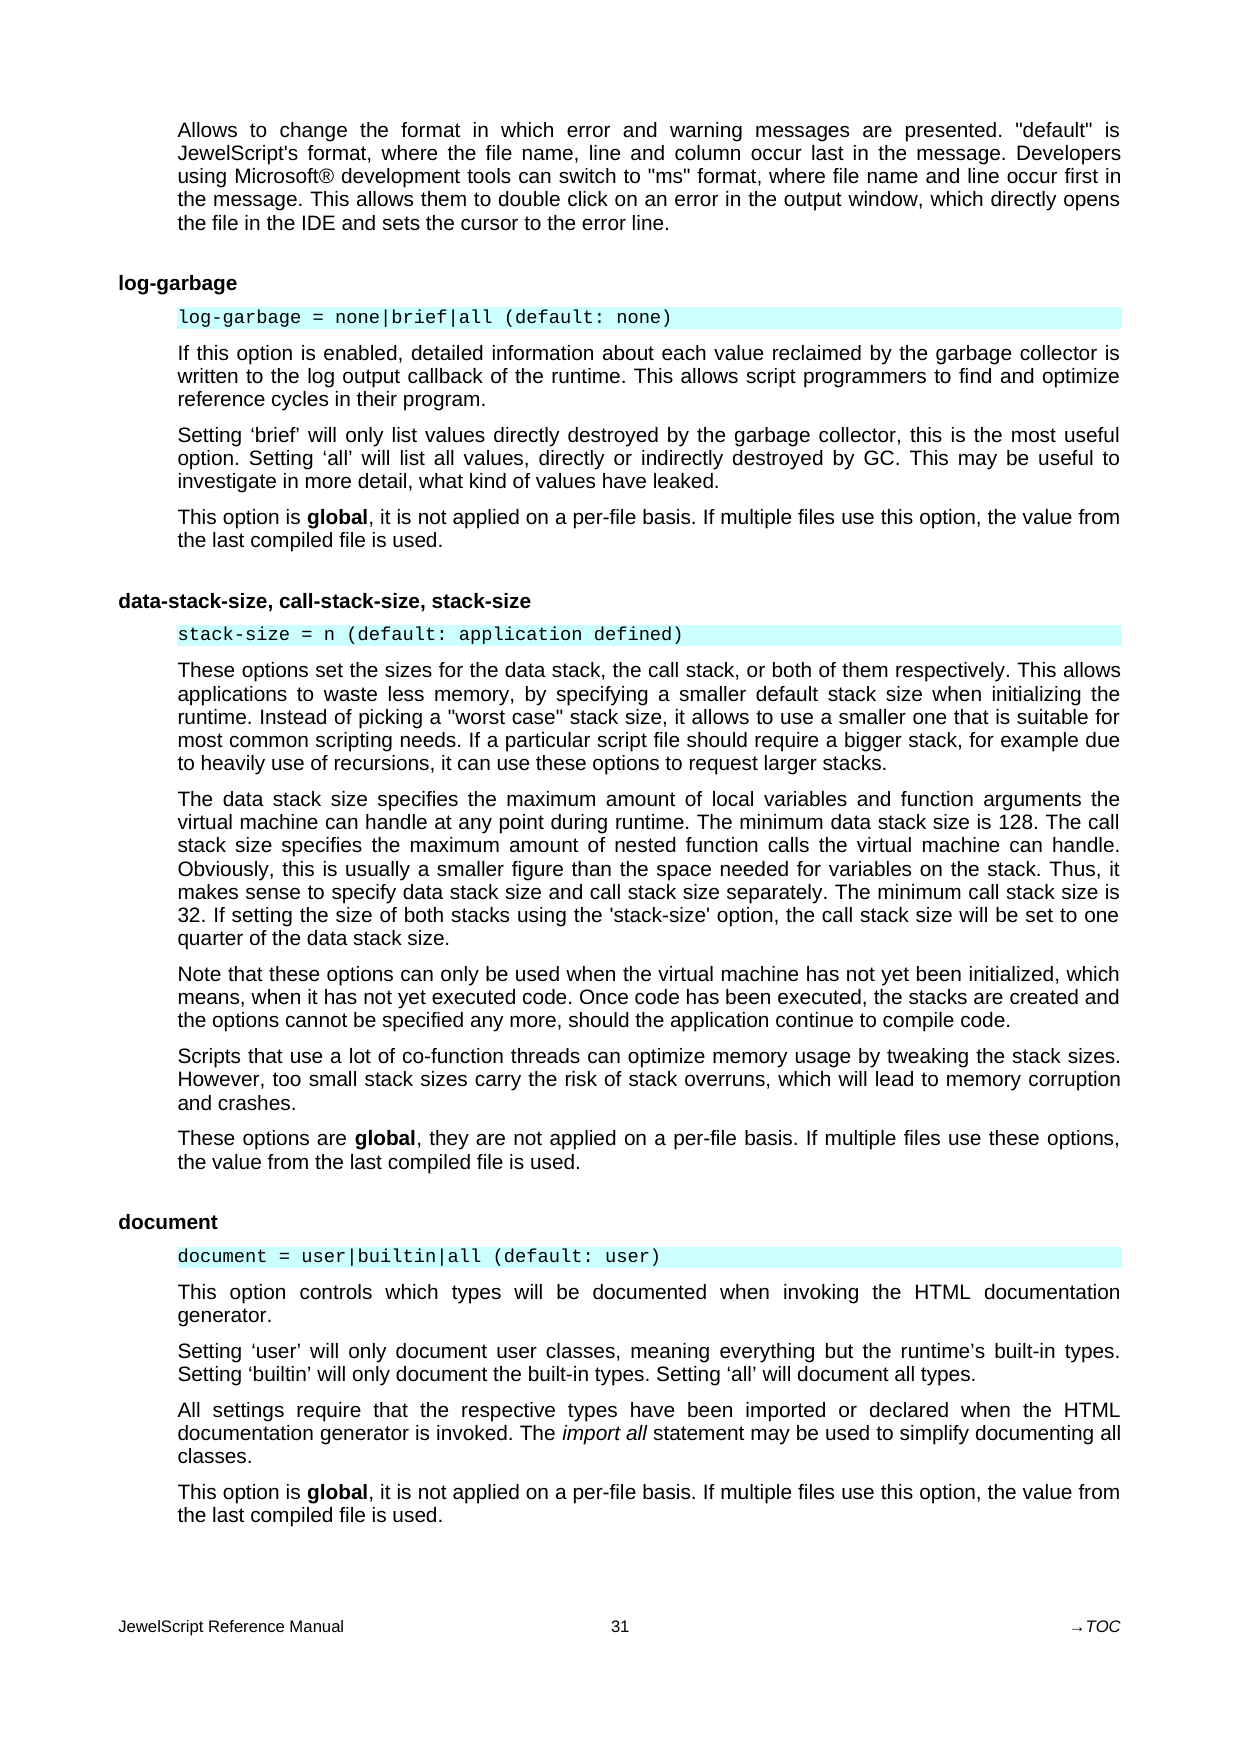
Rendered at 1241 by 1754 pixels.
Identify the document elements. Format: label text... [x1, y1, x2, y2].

text Scripts that use a lot of co-function threads can optimize memory usage by tweaking the stack sizes. However, too small stack sizes carry the risk of stack overruns, which will lead to memory corruption and crashes. [177, 1045, 1122, 1114]
text Setting ‘brief’ will only list values directly destroyed by the garbage collector, this is the most useful option. Setting ‘all’ will list all values, directly or indirectly destroyed by GC. This may be useful to investigate in more detail, what kind of values have leaked. [177, 423, 1122, 493]
text Note that these options can only be used when the virtual machine has not yet been initialized, which means, when it has not yet executed code. Once code has been executed, the stacks are created and the options cannot be specified any more, should the application continue to compile code. [177, 963, 1122, 1032]
text These options set the sizes for the data stack, the call stack, or both of them respectively. This allows applications to waste less memory, by specifying a smaller default stack size when initializing the runtime. Instead of picking a "worst case" stack size, it allows to use a smaller one that is suitable for most common scripting needs. If a particular script file should require a bigger stack, for example due to heavily use of recursions, it can use these options to request larger stacks. [177, 659, 1122, 775]
text The data stack size specifies the maximum amount of local variables and function arguments the virtual machine can handle at any point during runtime. The minimum data stack size is 128. The call stack size specifies the maximum amount of nested function calls the virtual machine can handle. Obviously, this is usually a smaller figure than the space needed for variables on the stack. Thus, it makes sense to specify data stack size and call stack size separately. The minimum call stack size is 32. If setting the size of both stacks using the 'stack-size' option, the call stack size will be set to one quarter of the data stack size. [177, 787, 1122, 950]
subtitle data-stack-size, call-stack-size, stack-size [118, 589, 1122, 613]
text log-garbage = none|brief|all (default: none) [177, 307, 1122, 329]
text document = user|builtin|all (default: user) [177, 1247, 1122, 1268]
text Setting ‘user’ will only document user classes, meaning everything but the runtime’s built-in types. Setting ‘builtin’ will only document the built-in types. Setting ‘all’ will document all types. [177, 1339, 1122, 1386]
text stack-size = n (default: application defined) [177, 625, 1122, 646]
text These options are global, they are not applied on a per-file basis. If multiple files use these options, the value from the last compiled file is used. [177, 1127, 1122, 1173]
text This option controls which types will be documented when invoking the HTML documentation generator. [177, 1280, 1122, 1327]
subtitle log-garbage [118, 272, 1122, 295]
text This option is global, it is not applied on a per-file basis. If multiple files use this option, the value from the last compiled file is used. [177, 506, 1122, 552]
text Allows to change the format in which error and warning messages are presented. "default" is JewelScript's format, where the file name, line and column occur last in the message. Developers using Microsoft® development tools can switch to "ms" format, where file name and line occur first in the message. This allows them to double click on an error in the output window, which directly opens the file in the IDE and sets the cursor to the error line. [177, 118, 1122, 234]
subtitle document [118, 1211, 1122, 1234]
text All settings require that the respective types have been imported or declared when the HTML documentation generator is invoked. The import all statement may be used to simplify documenting all classes. [177, 1398, 1122, 1468]
text If this option is enabled, detailed information about each value reclaimed by the garbage collector is written to the log output callback of the runtime. This allows script programmers to find and optimize reference cycles in their program. [177, 341, 1122, 411]
text This option is global, it is not applied on a per-file basis. If multiple files use this option, the value from the last compiled file is used. [177, 1480, 1122, 1527]
